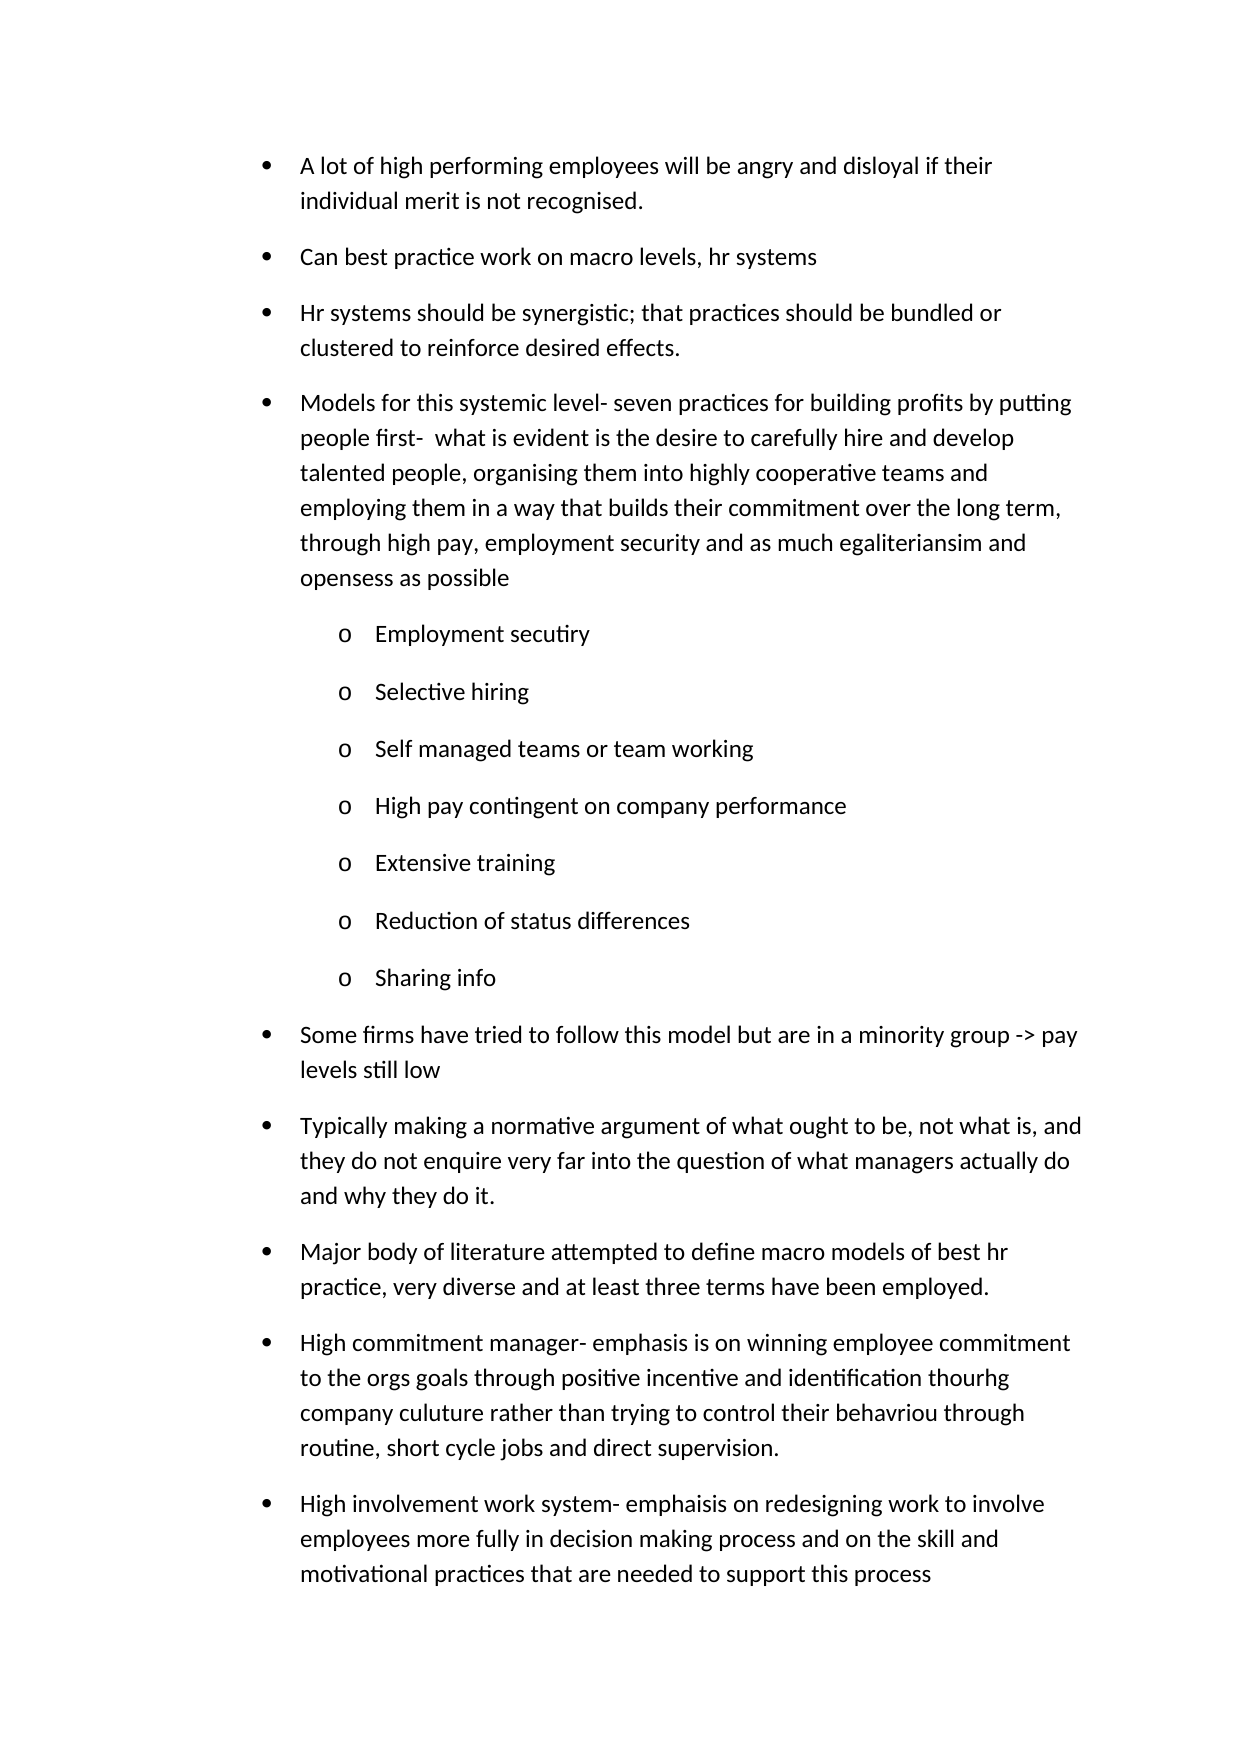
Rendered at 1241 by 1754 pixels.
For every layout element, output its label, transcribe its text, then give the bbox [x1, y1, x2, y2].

list High involvement work system- emphaisis on redesigning work to involve employees more fully in decision making process and on the skill and motivational practices that are needed to support this process [262, 1488, 1090, 1588]
list Typically making a normative argument of what ought to be, not what is, and they do not enquire very far into the question of what managers actually do and why they do it. [262, 1110, 1090, 1211]
list Sharing info [337, 962, 1090, 994]
list Employment secutiry [337, 618, 1090, 650]
list Selective hiring [337, 676, 1090, 707]
list Self managed teams or team working [337, 733, 1090, 765]
list A lot of high performing employees will be angry and disloyal if their individual merit is not recognised. [262, 150, 1090, 216]
list Reduction of status differences [337, 905, 1090, 937]
list Major body of literature attempted to define macro models of best hr practice, very diverse and at least three terms have been employed. [262, 1236, 1090, 1302]
list High commitment manager- emphasis is on winning employee commitment to the orgs goals through positive incentive and identification thourhg company culuture rather than trying to control their behavriou through routine, short cycle jobs and direct supervision. [262, 1327, 1090, 1462]
list Some firms have tried to follow this model but are in a minority group -> pay levels still low [262, 1019, 1090, 1085]
list Extensive training [337, 847, 1090, 879]
list Can best practice work on macro levels, hr systems [262, 241, 1090, 271]
list Hr systems should be synergistic; that practices should be bundled or clustered to reinforce desired effects. [262, 297, 1090, 362]
list High pay contingent on company performance [337, 790, 1090, 822]
list Models for this systemic level- seven practices for building profits by putting people first- what is evident is the desire to carefully hire and develop talented people, organising them into highly cooperative teams and employing them in a way that builds their commitment over the long term, through high pay, employment security and as much egaliteriansim and opensess as possible [262, 387, 1090, 593]
